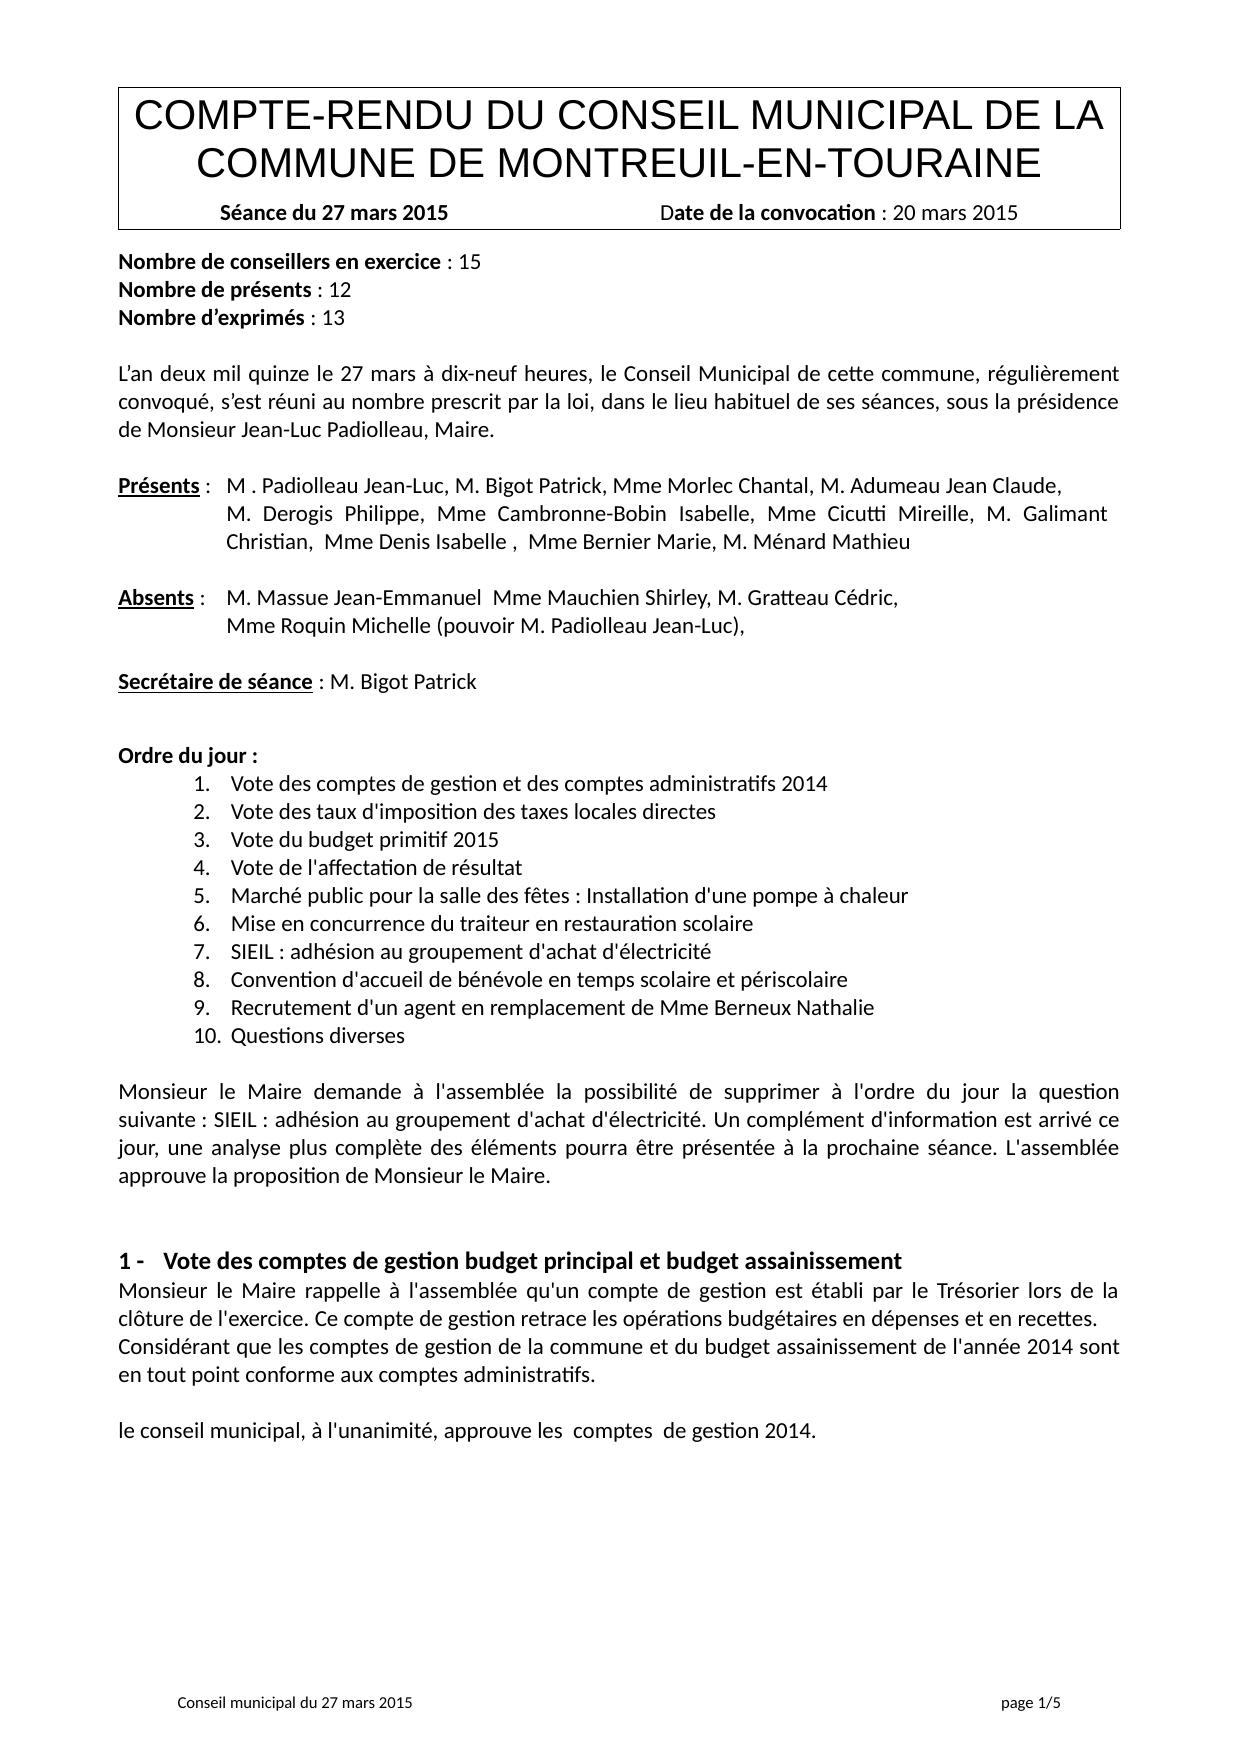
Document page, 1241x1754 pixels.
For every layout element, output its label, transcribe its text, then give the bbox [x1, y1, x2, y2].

list Mise en concurrence du traiteur en restauration scolaire [193, 909, 1120, 937]
text Absents : M. Massue Jean-Emmanuel Mme Mauchien Shirley, M. Gratteau Cédric, [118, 583, 1120, 611]
text Considérant que les comptes de gestion de la commune et du budget assainissement de l'année 2014 sont en tout point conforme aux comptes administratifs. [118, 1332, 1120, 1388]
text Nombre de conseillers en exercice : 15 [118, 247, 1120, 275]
list Marché public pour la salle des fêtes : Installation d'une pompe à chaleur [193, 881, 1120, 909]
list Questions diverses [193, 1021, 1120, 1049]
text L’an deux mil quinze le 27 mars à dix-neuf heures, le Conseil Municipal de cette commune, régulièrement convoqué, s’est réuni au nombre prescrit par la loi, dans le lieu habituel de ses séances, sous la présidence de Monsieur Jean-Luc Padiolleau, Maire. [118, 359, 1120, 443]
subtitle COMPTE-RENDU DU CONSEIL MUNICIPAL DE LA COMMUNE DE MONTREUIL-EN-TOURAINE [119, 88, 1120, 186]
list Vote du budget primitif 2015 [193, 825, 1120, 853]
text Ordre du jour : [118, 741, 1120, 769]
list Vote des taux d'imposition des taxes locales directes [193, 797, 1120, 825]
text Mme Roquin Michelle (pouvoir M. Padiolleau Jean-Luc), [118, 611, 1120, 639]
text Secrétaire de séance : M. Bigot Patrick [118, 667, 1120, 695]
text Monsieur le Maire rappelle à l'assemblée qu'un compte de gestion est établi par le Trésorier lors de la clôture de l'exercice. Ce compte de gestion retrace les opérations budgétaires en dépenses et en recettes. [118, 1276, 1120, 1332]
list Recrutement d'un agent en remplacement de Mme Berneux Nathalie [193, 993, 1120, 1021]
text Présents : M . Padiolleau Jean-Luc, M. Bigot Patrick, Mme Morlec Chantal, M. Adumeau Jean Claude, [118, 471, 1120, 499]
list Convention d'accueil de bénévole en temps scolaire et périscolaire [193, 965, 1120, 993]
text Nombre d’exprimés : 13 [118, 303, 1120, 331]
text M. Derogis Philippe, Mme Cambronne-Bobin Isabelle, Mme Cicutti Mireille, M. Galimant Christian, Mme Denis Isabelle , Mme Bernier Marie, M. Ménard Mathieu [118, 499, 1120, 555]
text Séance du 27 mars 2015 Date de la convocation : 20 mars 2015 [119, 195, 1120, 229]
list Vote de l'affectation de résultat [193, 853, 1120, 881]
text Nombre de présents : 12 [118, 275, 1120, 303]
list Vote des comptes de gestion et des comptes administratifs 2014 [193, 769, 1120, 797]
text le conseil municipal, à l'unanimité, approuve les comptes de gestion 2014. [118, 1416, 1120, 1444]
subtitle Vote des comptes de gestion budget principal et budget assainissement [118, 1246, 1120, 1276]
list SIEIL : adhésion au groupement d'achat d'électricité [193, 937, 1120, 965]
text Monsieur le Maire demande à l'assemblée la possibilité de supprimer à l'ordre du jour la question suivante : SIEIL : adhésion au groupement d'achat d'électricité. Un complément d'information est arrivé ce jour, une analyse plus complète des éléments pourra être présentée à la prochaine séance. L'assemblée approuve la proposition de Monsieur le Maire. [118, 1077, 1120, 1189]
